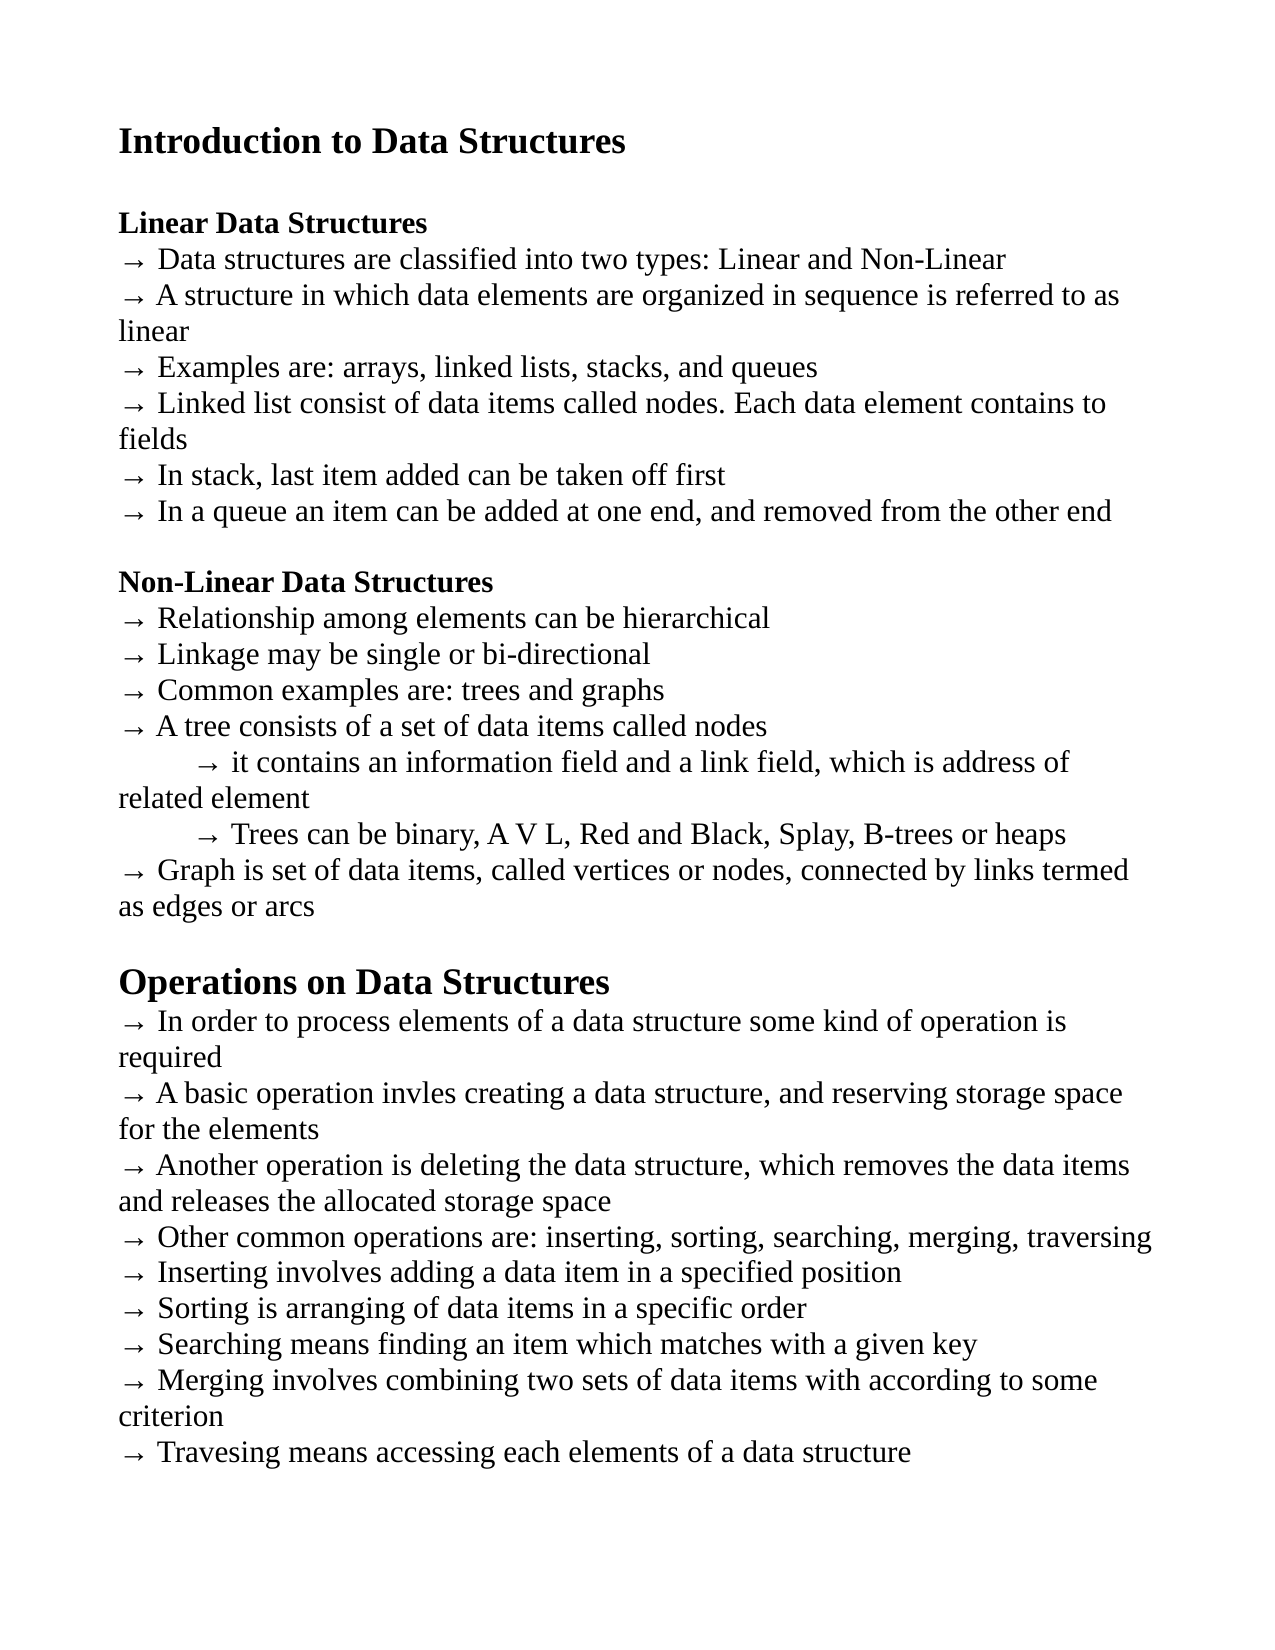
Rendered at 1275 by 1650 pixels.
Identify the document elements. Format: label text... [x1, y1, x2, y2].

text → A structure in which data elements are organized in sequence is referred to as linear [118, 276, 1157, 348]
text → A basic operation invles creating a data structure, and reserving storage space for the elements [118, 1074, 1157, 1146]
text → Other common operations are: inserting, sorting, searching, merging, traversing [118, 1218, 1157, 1254]
text → Examples are: arrays, linked lists, stacks, and queues [118, 348, 1157, 384]
text → In order to process elements of a data structure some kind of operation is required [118, 1002, 1157, 1074]
text → Searching means finding an item which matches with a given key [118, 1326, 1157, 1362]
text → Trees can be binary, A V L, Red and Black, Splay, B-trees or heaps [118, 815, 1157, 851]
text → Linked list consist of data items called nodes. Each data element contains to fields [118, 384, 1157, 456]
text → Inserting involves adding a data item in a specified position [118, 1254, 1157, 1290]
text → In stack, last item added can be taken off first [118, 456, 1157, 492]
text → Merging involves combining two sets of data items with according to some criterion [118, 1362, 1157, 1433]
text → Linkage may be single or bi-directional [118, 636, 1157, 672]
text → it contains an information field and a link field, which is address of related element [118, 743, 1157, 815]
text → Graph is set of data items, called vertices or nodes, connected by links termed as edges or arcs [118, 851, 1157, 923]
text → Common examples are: trees and graphs [118, 672, 1157, 707]
text → Data structures are classified into two types: Linear and Non-Linear [118, 240, 1157, 276]
text → In a queue an item can be added at one end, and removed from the other end [118, 492, 1157, 528]
text Introduction to Data Structures [118, 118, 1157, 161]
text Non-Linear Data Structures [118, 564, 1157, 600]
text → Travesing means accessing each elements of a data structure [118, 1433, 1157, 1469]
text Operations on Data Structures [118, 959, 1157, 1002]
text → A tree consists of a set of data items called nodes [118, 707, 1157, 743]
text → Relationship among elements can be hierarchical [118, 600, 1157, 636]
text Linear Data Structures [118, 204, 1157, 240]
text → Another operation is deleting the data structure, which removes the data items and releases the allocated storage space [118, 1146, 1157, 1218]
text → Sorting is arranging of data items in a specific order [118, 1290, 1157, 1326]
